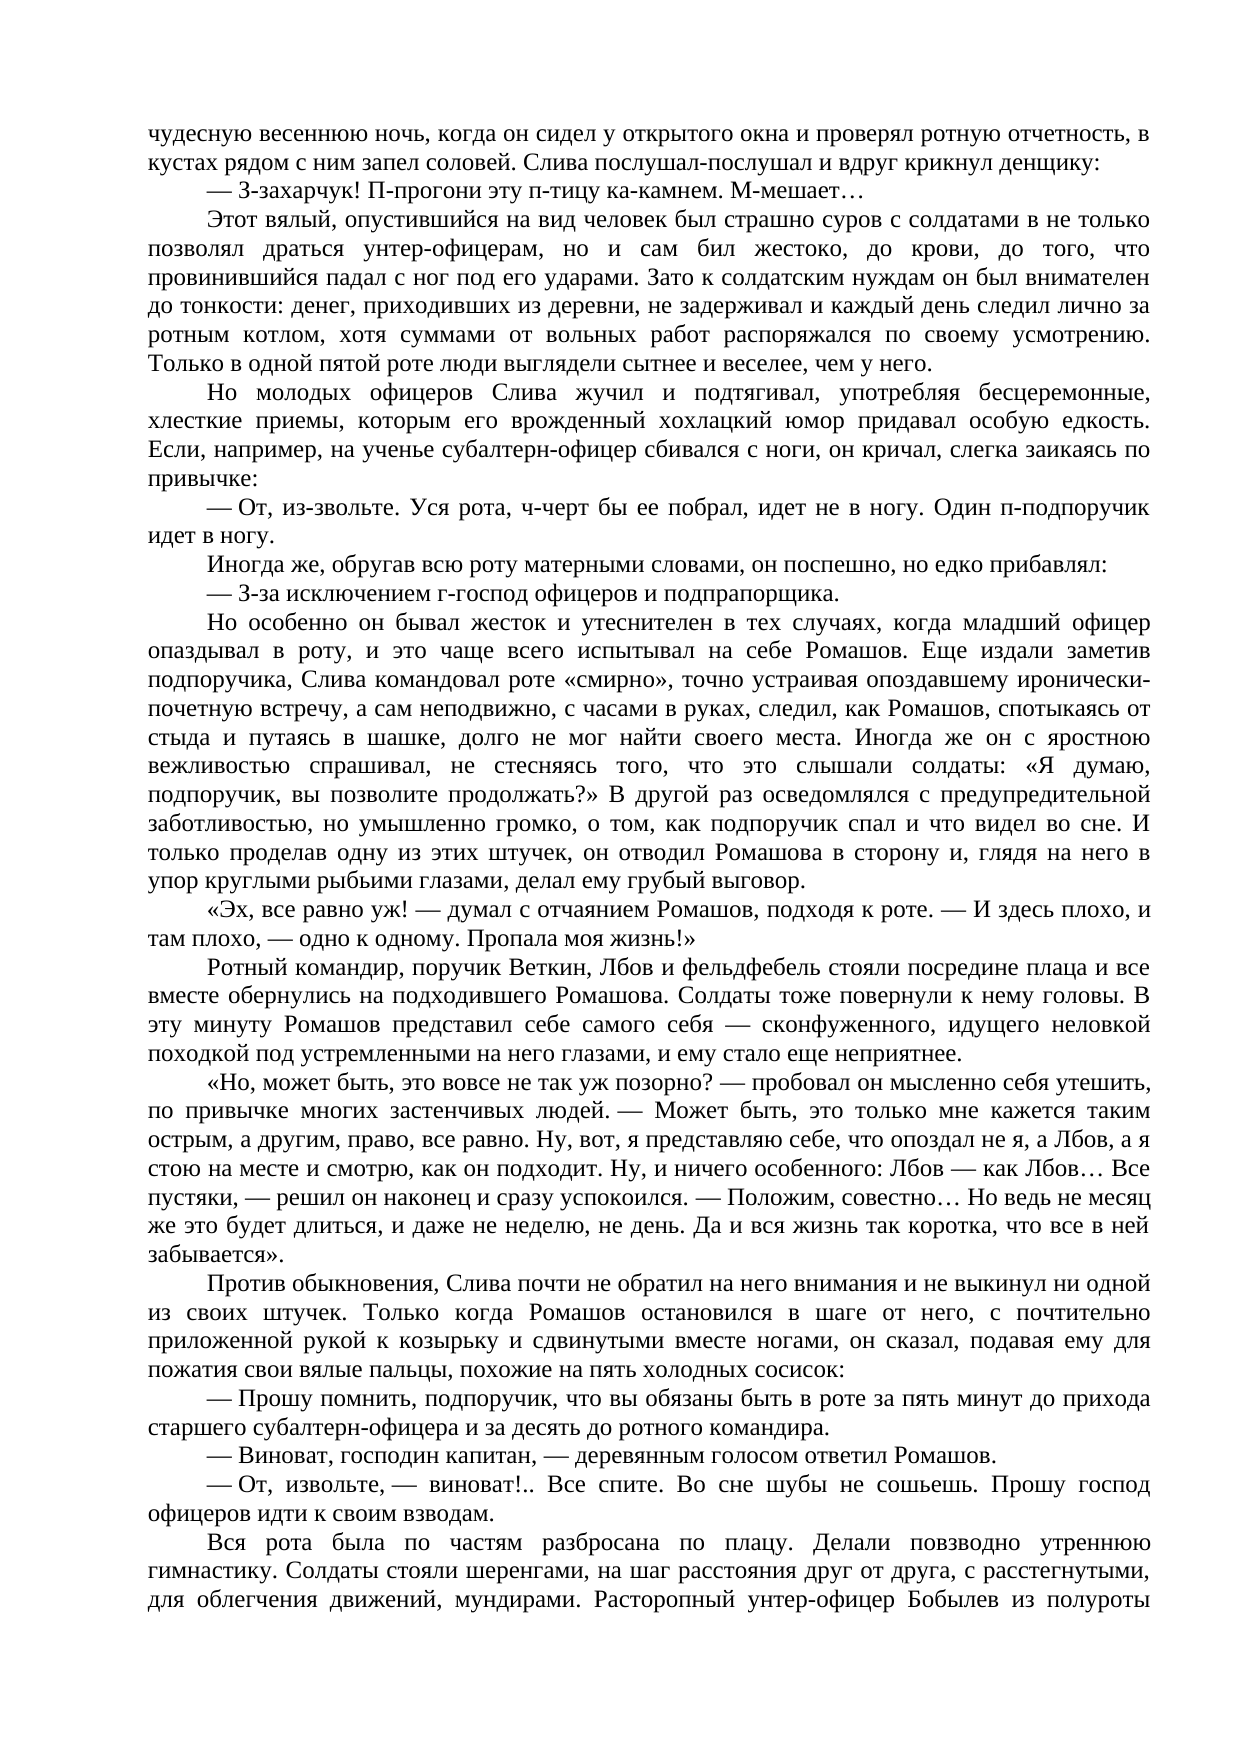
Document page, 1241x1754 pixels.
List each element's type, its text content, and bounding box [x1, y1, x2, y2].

text — От, извольте, — виноват!.. Все спите. Во сне шубы не сошьешь. Прошу господ офицеров идти к своим взводам. [148, 1469, 1152, 1527]
text — Виноват, господин капитан, — деревянным голосом ответил Ромашов. [148, 1441, 1152, 1469]
text «Но, может быть, это вовсе не так уж позорно? — пробовал он мысленно себя утешить, по привычке многих застенчивых людей. — Может быть, это только мне кажется таким острым, а другим, право, все равно. Ну, вот, я представляю себе, что опоздал не я, а Лбов, а я стою на месте и смотрю, как он подходит. Ну, и ничего особенного: Лбов — как Лбов… Все пустяки, — решил он наконец и сразу успокоился. — Положим, совестно… Но ведь не месяц же это будет длиться, и даже не неделю, не день. Да и вся жизнь так коротка, что все в ней забывается». [148, 1067, 1152, 1268]
text Ротный командир, поручик Веткин, Лбов и фельдфебель стояли посредине плаца и все вместе обернулись на подходившего Ромашова. Солдаты тоже повернули к нему головы. В эту минуту Ромашов представил себе самого себя — сконфуженного, идущего неловкой походкой под устремленными на него глазами, и ему стало еще неприятнее. [148, 952, 1152, 1067]
text — З-захарчук! П-прогони эту п-тицу ка-камнем. М-мешает… [148, 176, 1152, 204]
text Иногда же, обругав всю роту матерными словами, он поспешно, но едко прибавлял: [148, 549, 1152, 578]
text Этот вялый, опустившийся на вид человек был страшно суров с солдатами в не только позволял драться унтер-офицерам, но и сам бил жестоко, до крови, до того, что провинившийся падал с ног под его ударами. Зато к солдатским нуждам он был внимателен до тонкости: денег, приходивших из деревни, не задерживал и каждый день следил лично за ротным котлом, хотя суммами от вольных работ распоряжался по своему усмотрению. Только в одной пятой роте люди выглядели сытнее и веселее, чем у него. [148, 204, 1152, 377]
text Но молодых офицеров Слива жучил и подтягивал, употребляя бесцеремонные, хлесткие приемы, которым его врожденный хохлацкий юмор придавал особую едкость. Если, например, на ученье субалтерн-офицер сбивался с ноги, он кричал, слегка заикаясь по привычке: [148, 377, 1152, 492]
text — З-за исключением г-господ офицеров и подпрапорщика. [148, 578, 1152, 607]
text Но особенно он бывал жесток и утеснителен в тех случаях, когда младший офицер опаздывал в роту, и это чаще всего испытывал на себе Ромашов. Еще издали заметив подпоручика, Слива командовал роте «смирно», точно устраивая опоздавшему иронически-почетную встречу, а сам неподвижно, с часами в руках, следил, как Ромашов, спотыкаясь от стыда и путаясь в шашке, долго не мог найти своего места. Иногда же он с яростною вежливостью спрашивал, не стесняясь того, что это слышали солдаты: «Я думаю, подпоручик, вы позволите продолжать?» В другой раз осведомлялся с предупредительной заботливостью, но умышленно громко, о том, как подпоручик спал и что видел во сне. И только проделав одну из этих штучек, он отводил Ромашова в сторону и, глядя на него в упор круглыми рыбьими глазами, делал ему грубый выговор. [148, 607, 1152, 894]
text — Прошу помнить, подпоручик, что вы обязаны быть в роте за пять минут до прихода старшего субалтерн-офицера и за десять до ротного командира. [148, 1383, 1152, 1441]
text чудесную весеннюю ночь, когда он сидел у открытого окна и проверял ротную отчетность, в кустах рядом с ним запел соловей. Слива послушал-послушал и вдруг крикнул денщику: [148, 118, 1152, 176]
text Против обыкновения, Слива почти не обратил на него внимания и не выкинул ни одной из своих штучек. Только когда Ромашов остановился в шаге от него, с почтительно приложенной рукой к козырьку и сдвинутыми вместе ногами, он сказал, подавая ему для пожатия свои вялые пальцы, похожие на пять холодных сосисок: [148, 1268, 1152, 1383]
text «Эх, все равно уж! — думал с отчаянием Ромашов, подходя к роте. — И здесь плохо, и там плохо, — одно к одному. Пропала моя жизнь!» [148, 894, 1152, 952]
text — От, из-звольте. Уся рота, ч-черт бы ее побрал, идет не в ногу. Один п-подпоручик идет в ногу. [148, 492, 1152, 549]
text Вся рота была по частям разбросана по плацу. Делали повзводно утреннюю гимнастику. Солдаты стояли шеренгами, на шаг расстояния друг от друга, с расстегнутыми, для облегчения движений, мундирами. Расторопный унтер-офицер Бобылев из полуроты [148, 1527, 1152, 1613]
